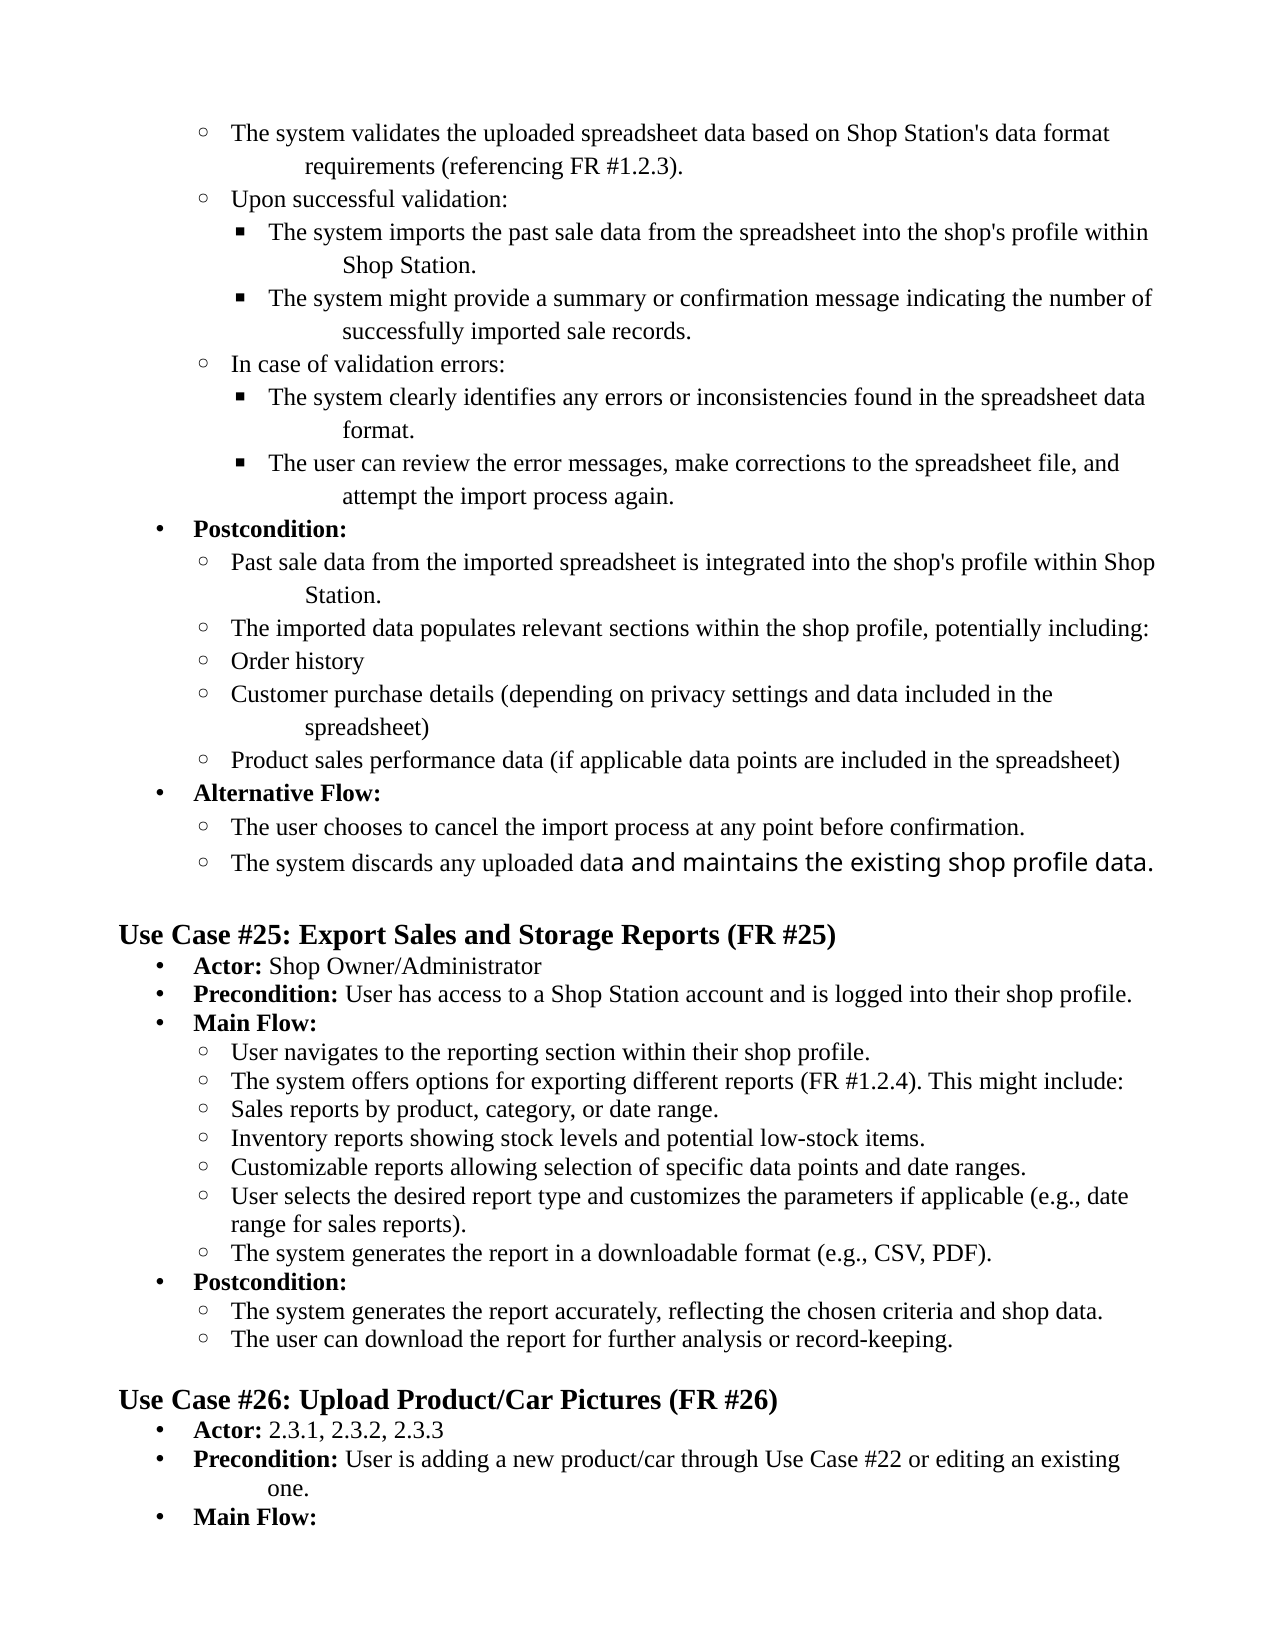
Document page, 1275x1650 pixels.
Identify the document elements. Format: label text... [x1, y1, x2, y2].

list Actor: Shop Owner/Administrator [156, 951, 1157, 979]
list The system imports the past sale data from the spreadsheet into the shop's profile within Shop Station. [231, 217, 1157, 279]
list Inventory reports showing stock levels and potential low-stock items. [193, 1123, 1157, 1152]
list Alternative Flow: [156, 778, 1157, 807]
list The system discards any uploaded data and maintains the existing shop profile data. [193, 844, 1157, 879]
list Postcondition: [156, 514, 1157, 543]
list The system generates the report in a downloadable format (e.g., CSV, PDF). [193, 1238, 1157, 1267]
list Past sale data from the imported spreadsheet is integrated into the shop's profile within Shop Station. [193, 547, 1157, 609]
list User navigates to the reporting section within their shop profile. [193, 1037, 1157, 1066]
list The system validates the uploaded spreadsheet data based on Shop Station's data format requirements (referencing FR #1.2.3). [193, 118, 1157, 180]
list The imported data populates relevant sections within the shop profile, potentially including: [193, 613, 1157, 642]
list The user can review the error messages, make corrections to the spreadsheet file, and attempt the import process again. [231, 448, 1157, 510]
list The user can download the report for further analysis or record-keeping. [193, 1324, 1157, 1353]
list Upon successful validation: [193, 184, 1157, 213]
list Actor: 2.3.1, 2.3.2, 2.3.3 [156, 1416, 1157, 1444]
list Order history [193, 646, 1157, 675]
list User selects the desired report type and customizes the parameters if applicable (e.g., date range for sales reports). [193, 1181, 1157, 1238]
list Main Flow: [156, 1008, 1157, 1037]
list Customizable reports allowing selection of specific data points and date ranges. [193, 1152, 1157, 1181]
list The system offers options for exporting different reports (FR #1.2.4). This might include: [193, 1066, 1157, 1094]
list The system generates the report accurately, reflecting the chosen criteria and shop data. [193, 1296, 1157, 1324]
text Use Case #25: Export Sales and Storage Reports (FR #25) [118, 917, 1157, 951]
text Use Case #26: Upload Product/Car Pictures (FR #26) [118, 1382, 1157, 1416]
list Precondition: User is adding a new product/car through Use Case #22 or editing an existing one. [156, 1444, 1157, 1502]
list Sales reports by product, category, or date range. [193, 1094, 1157, 1123]
list Product sales performance data (if applicable data points are included in the spreadsheet) [193, 746, 1157, 774]
list In case of validation errors: [193, 349, 1157, 378]
list The system might provide a summary or confirmation message indicating the number of successfully imported sale records. [231, 283, 1157, 345]
list Main Flow: [156, 1502, 1157, 1531]
list The user chooses to cancel the import process at any point before confirmation. [193, 812, 1157, 840]
list Customer purchase details (depending on privacy settings and data included in the spreadsheet) [193, 679, 1157, 741]
list Precondition: User has access to a Shop Station account and is logged into their shop profile. [156, 979, 1157, 1008]
list The system clearly identifies any errors or inconsistencies found in the spreadsheet data format. [231, 382, 1157, 444]
list Postcondition: [156, 1267, 1157, 1296]
